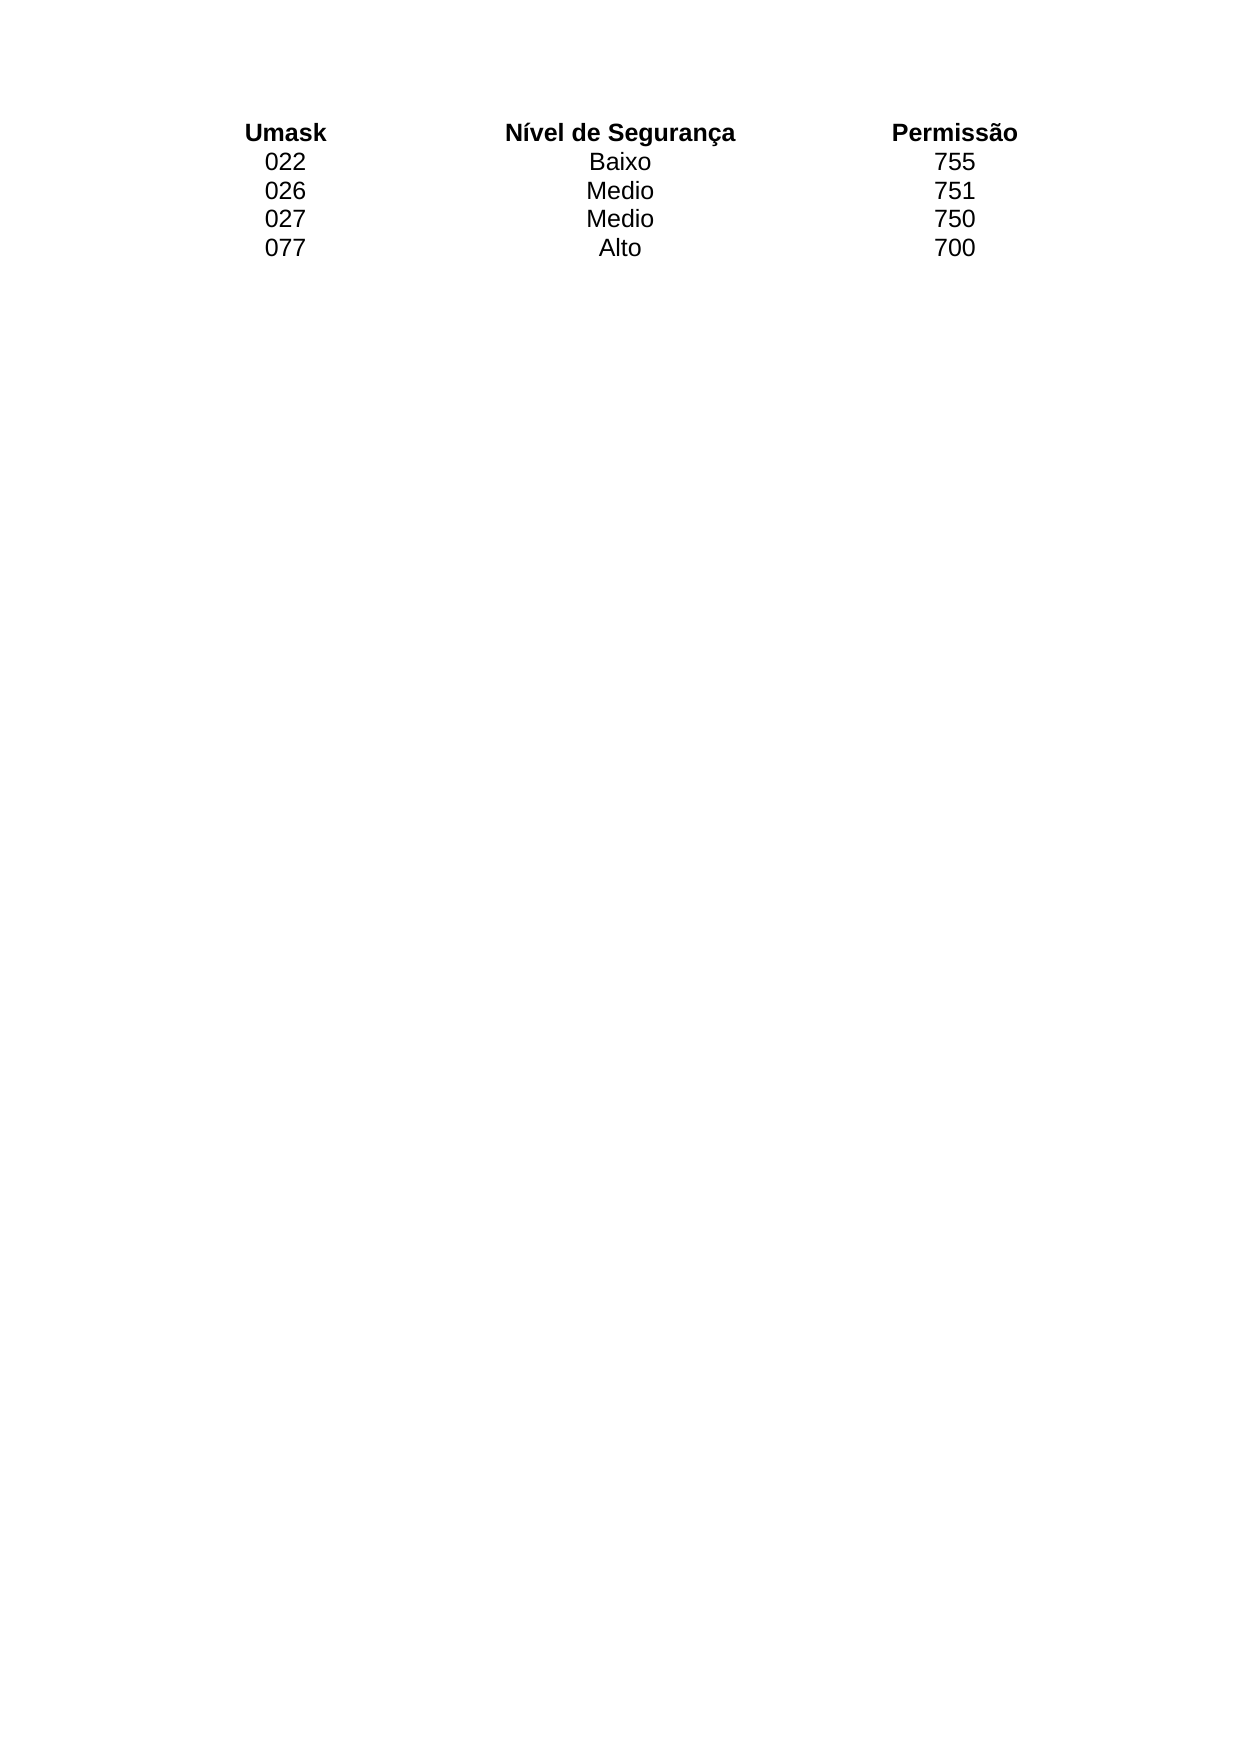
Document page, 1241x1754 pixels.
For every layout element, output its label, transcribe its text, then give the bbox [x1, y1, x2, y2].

table_cell 027 [118, 204, 453, 233]
table_header Permissão [788, 118, 1122, 147]
table_cell 026 [118, 176, 453, 204]
table_cell Medio [453, 204, 787, 233]
table_cell Baixo [453, 147, 787, 176]
table_cell 751 [788, 176, 1122, 204]
table_cell Medio [453, 176, 787, 204]
table_cell 750 [788, 204, 1122, 233]
table_cell 755 [788, 147, 1122, 176]
table_header Umask [118, 118, 453, 147]
table_cell 700 [788, 233, 1122, 262]
table_cell Alto [453, 233, 787, 262]
table_header Nível de Segurança [453, 118, 787, 147]
table_cell 077 [118, 233, 453, 262]
table_cell 022 [118, 147, 453, 176]
